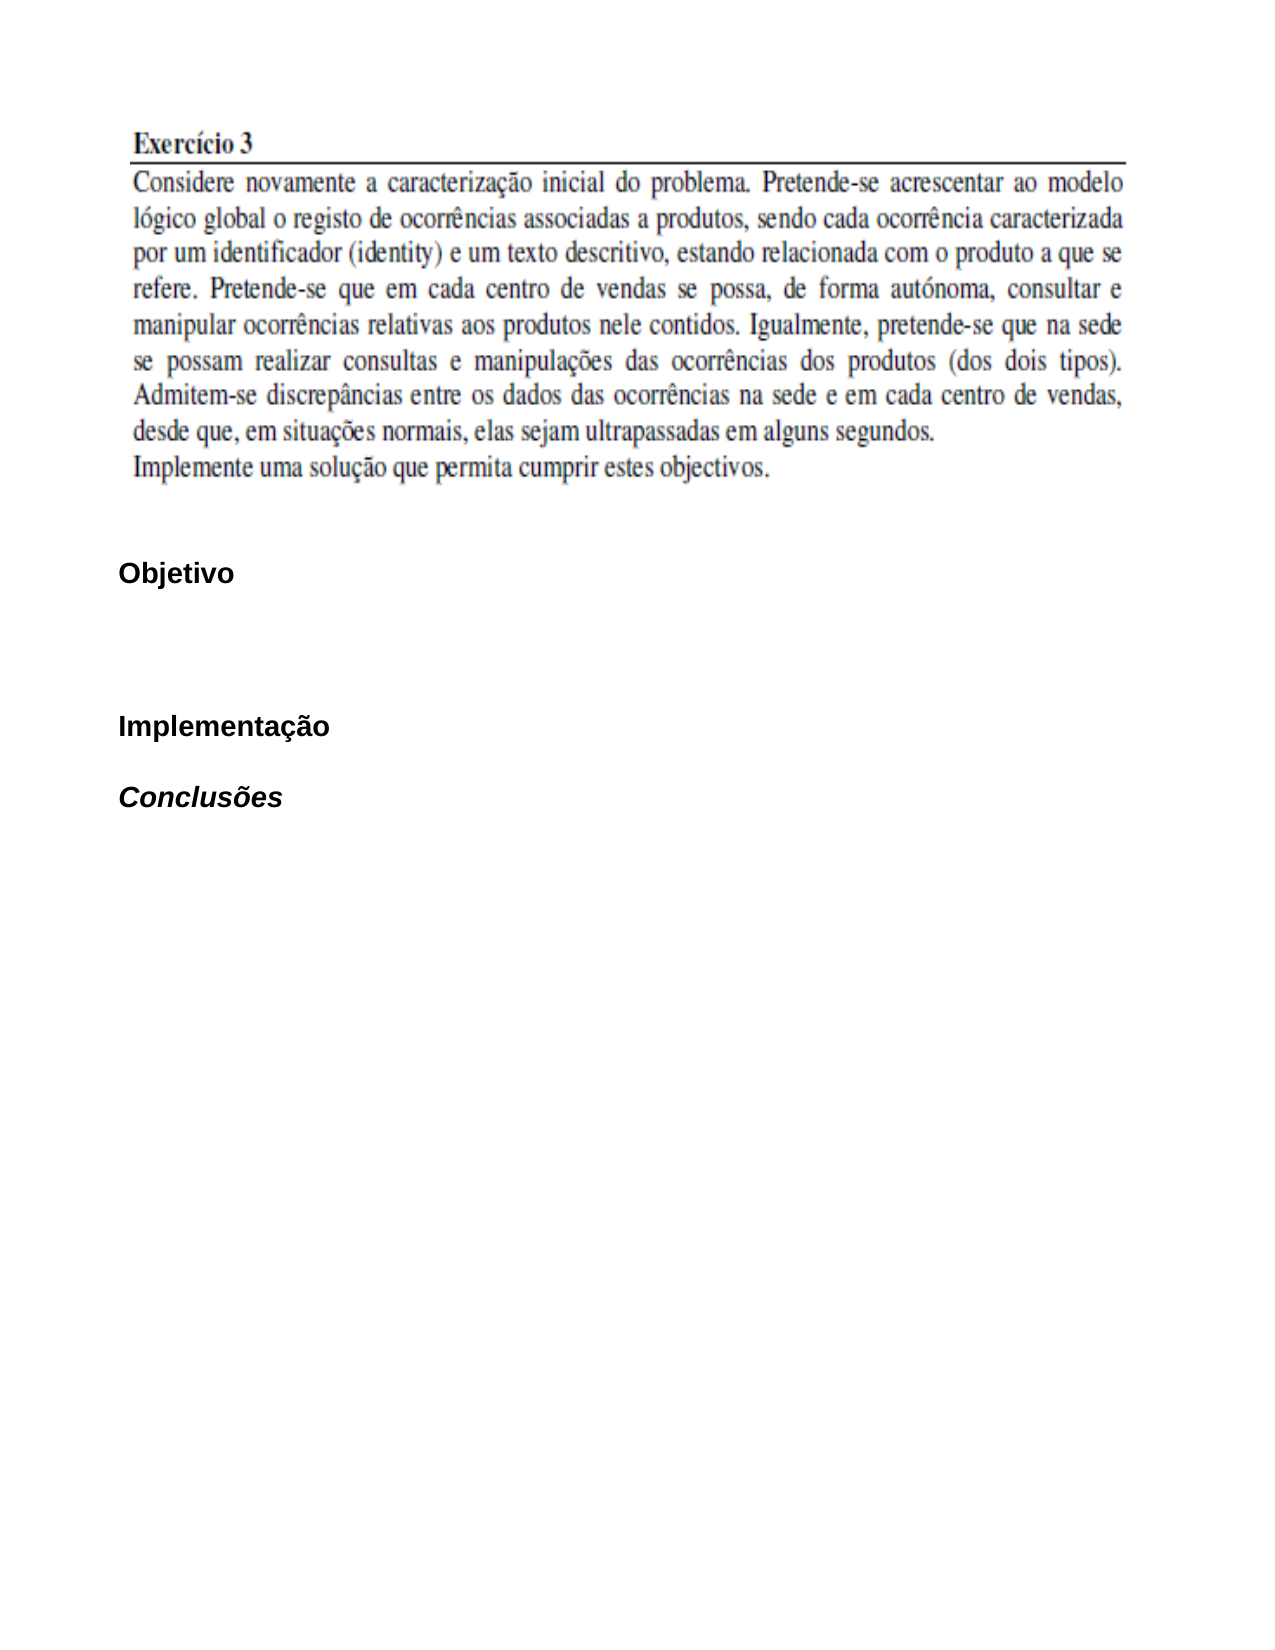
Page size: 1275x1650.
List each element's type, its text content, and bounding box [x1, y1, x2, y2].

subtitle Conclusões [118, 780, 1157, 814]
subtitle Objetivo [118, 556, 1157, 589]
subtitle Implementação [118, 709, 1157, 743]
